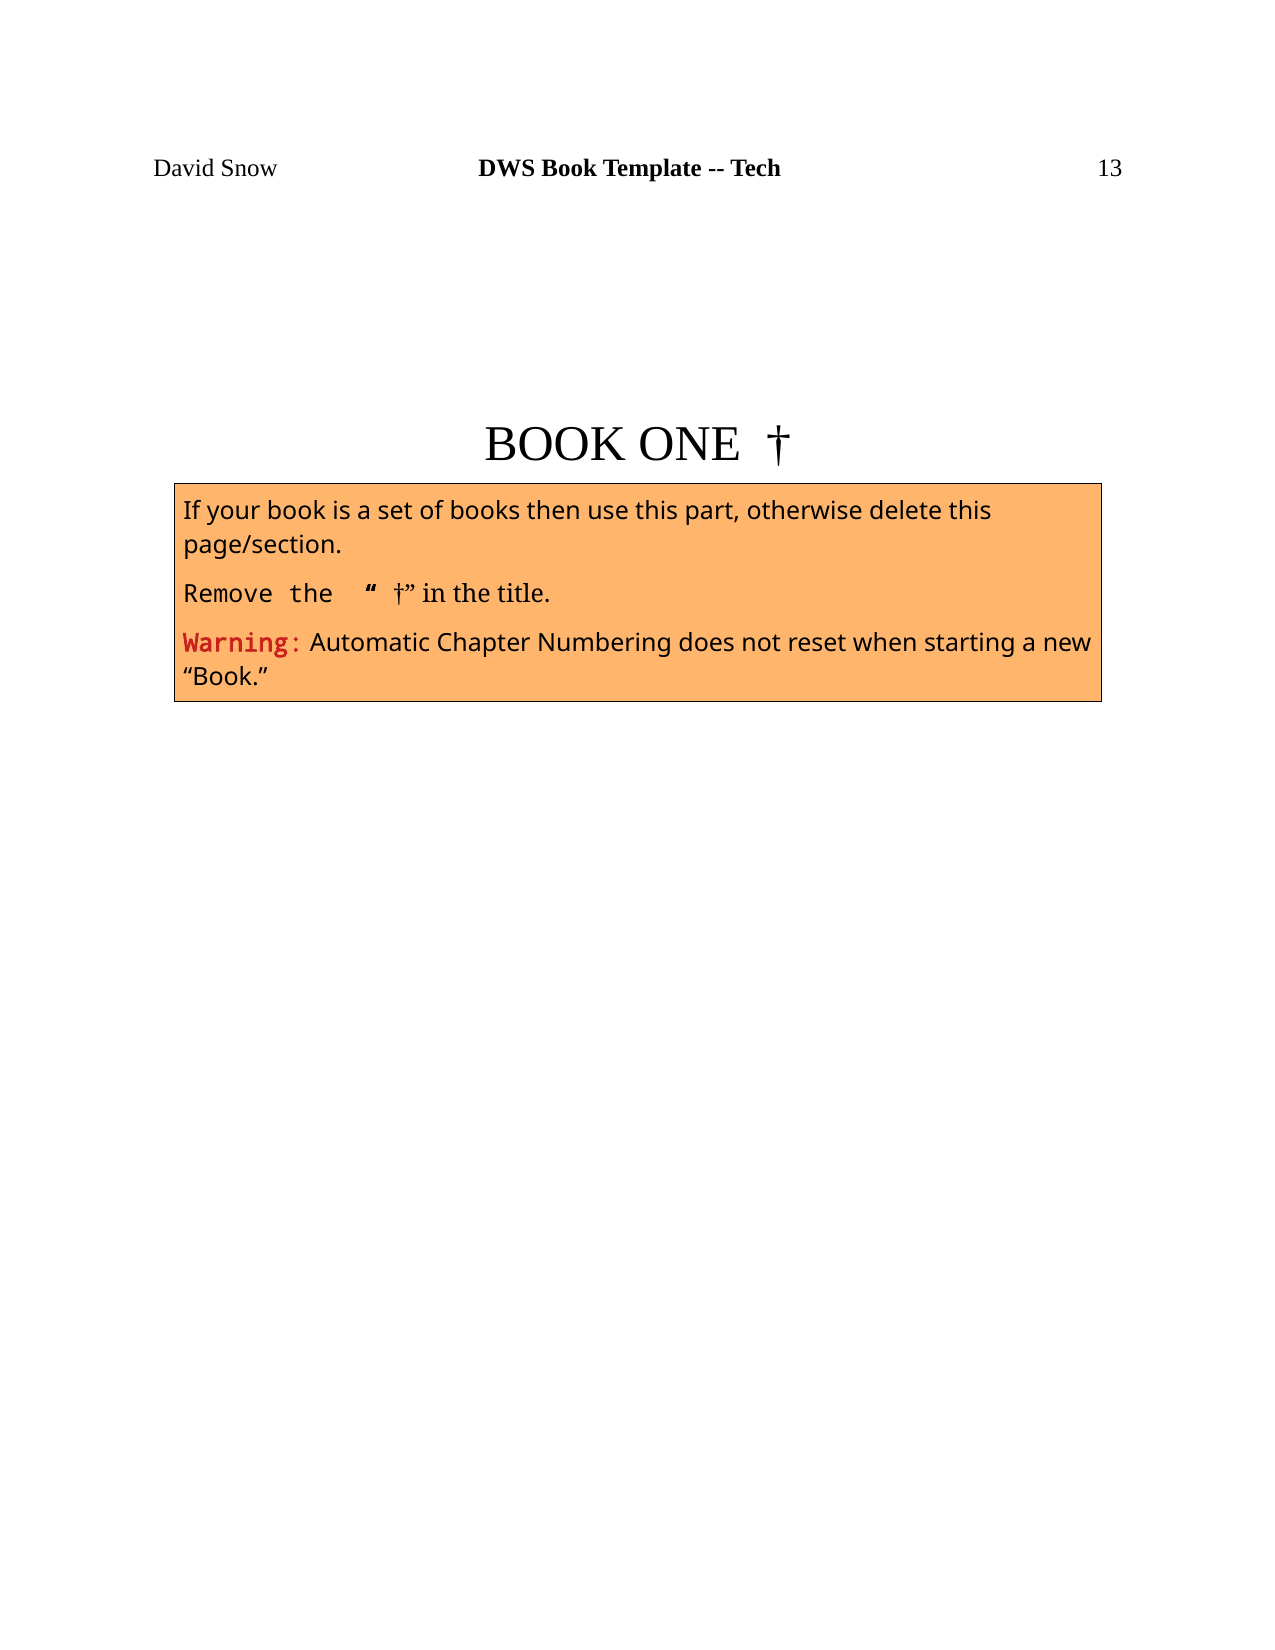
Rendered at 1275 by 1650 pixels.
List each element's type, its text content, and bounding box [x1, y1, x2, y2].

text If your book is a set of books then use this part, otherwise delete this page/section. [175, 484, 1101, 560]
text Remove the “ †” in the title. [175, 566, 1101, 609]
subtitle Book One † [150, 414, 1125, 471]
text Warning: Automatic Chapter Numbering does not reset when starting a new “Book.” [175, 615, 1101, 701]
